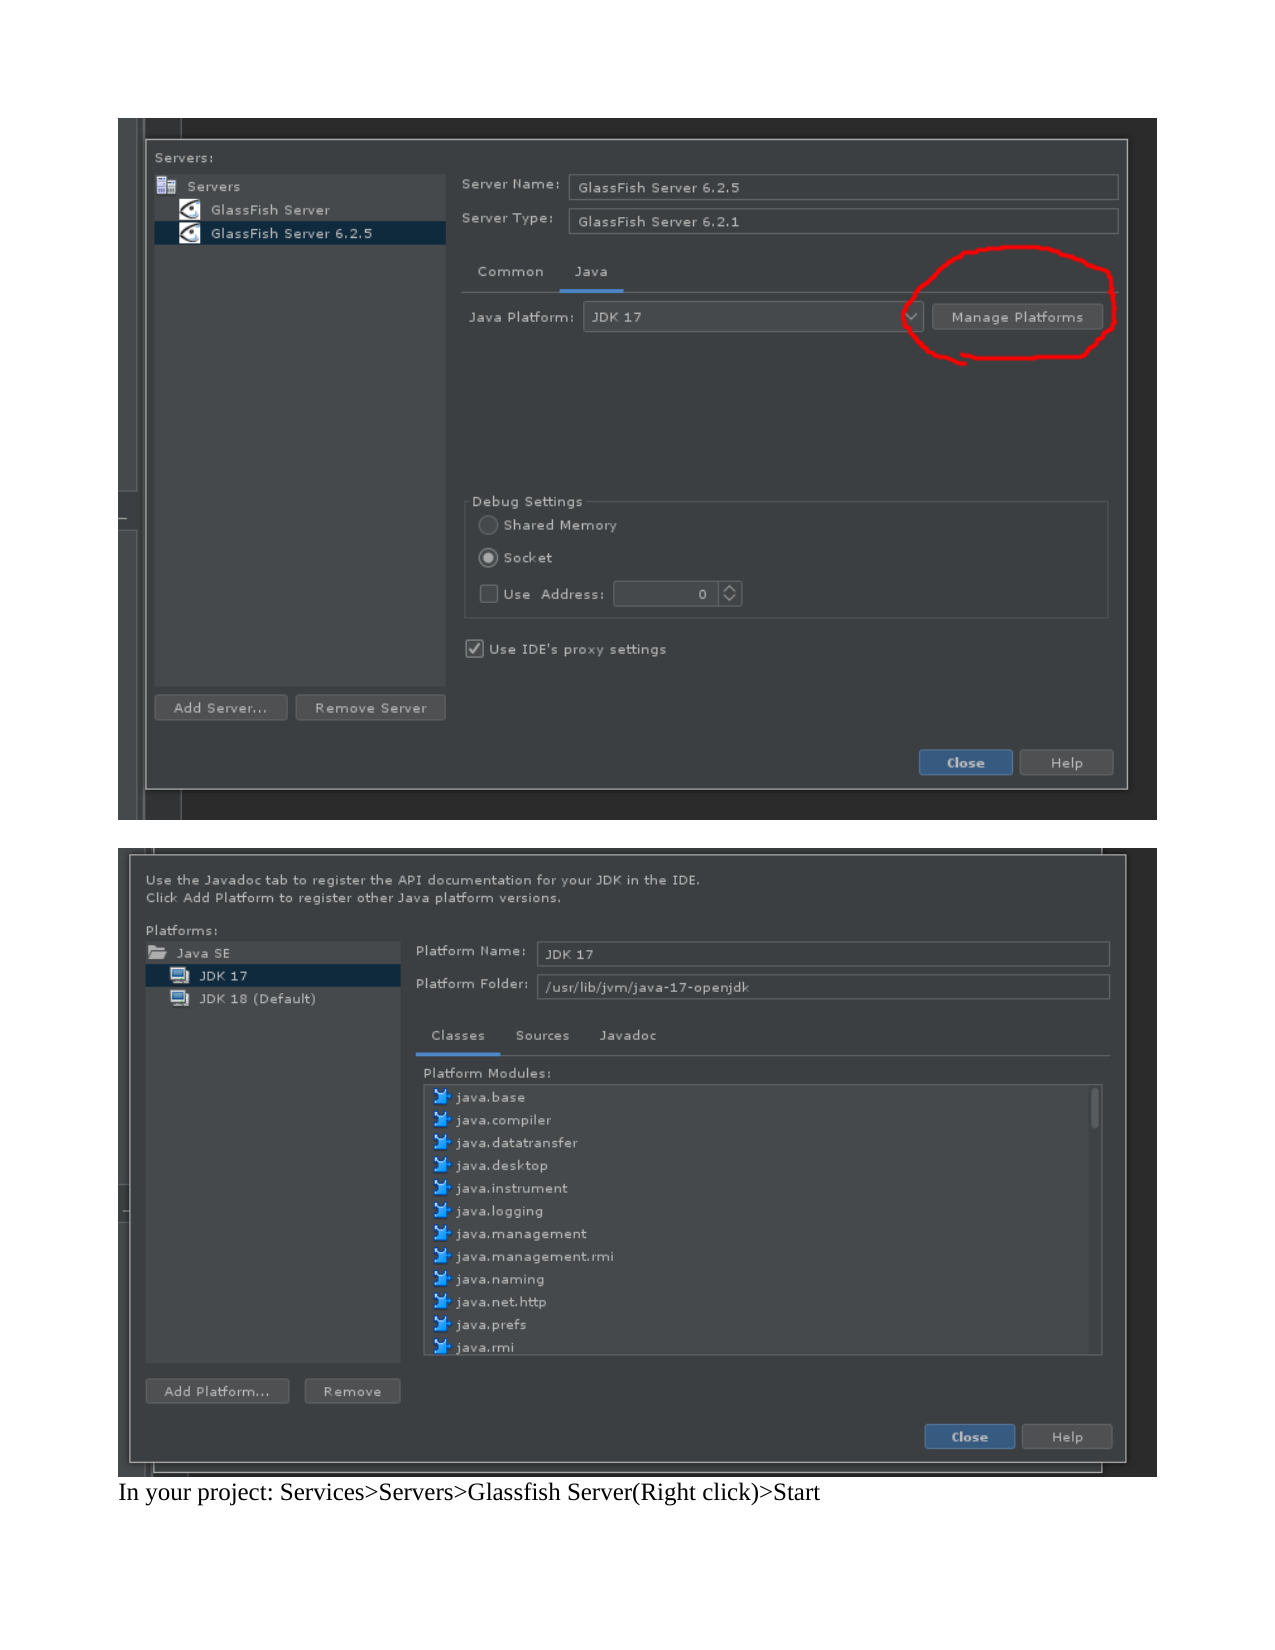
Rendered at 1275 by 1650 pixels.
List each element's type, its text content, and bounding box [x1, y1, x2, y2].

text In your project: Services>Servers>Glassfish Server(Right click)>Start [118, 1477, 1157, 1506]
picture [118, 848, 1157, 1477]
picture [118, 118, 1157, 820]
